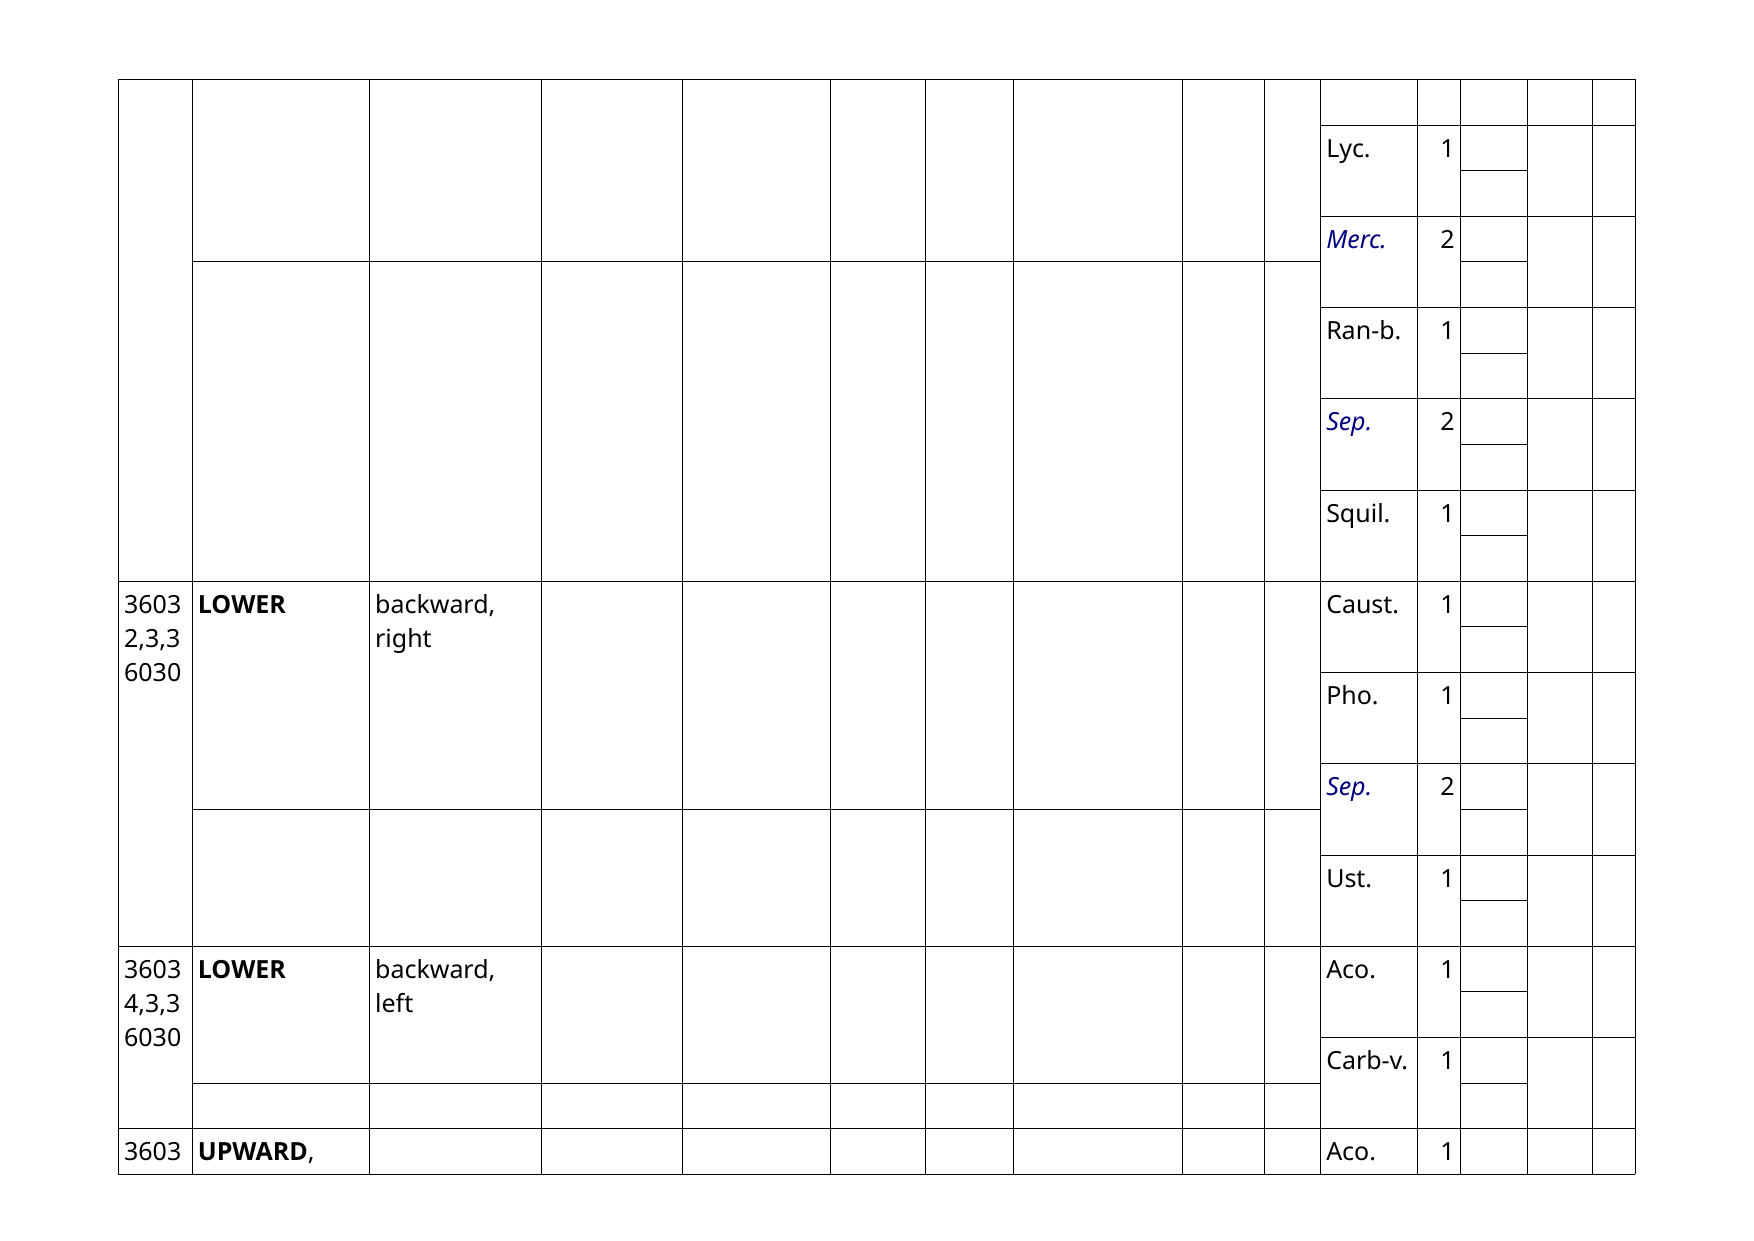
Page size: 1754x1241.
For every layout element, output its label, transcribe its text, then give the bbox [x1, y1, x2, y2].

table_cell [831, 1129, 925, 1174]
table_cell [193, 1084, 369, 1128]
table_cell [1461, 1084, 1527, 1128]
table_cell 1 [1418, 856, 1460, 946]
table_cell [1528, 947, 1592, 1037]
table_cell [1014, 262, 1182, 581]
table_cell [831, 810, 925, 946]
table_cell [1461, 217, 1527, 261]
table_cell [926, 582, 1013, 809]
table_cell [1593, 1129, 1635, 1174]
table_cell [1528, 126, 1592, 216]
table_cell [542, 1084, 682, 1128]
table_cell [831, 80, 925, 261]
table_cell [1183, 1084, 1264, 1128]
table_cell Aco. [1321, 947, 1417, 1037]
table_cell 2 [1418, 764, 1460, 854]
table_cell [1461, 491, 1527, 535]
table_cell [1265, 1129, 1320, 1174]
table_cell [542, 810, 682, 946]
table_cell 1 [1418, 1129, 1460, 1174]
table_cell [542, 582, 682, 809]
table_cell [370, 1129, 541, 1174]
table_cell [1593, 126, 1635, 216]
table_cell [1014, 80, 1182, 261]
table_cell [683, 1129, 830, 1174]
table_cell [1528, 217, 1592, 307]
table_cell [926, 80, 1013, 261]
table_cell 1 [1418, 491, 1460, 581]
table_cell Merc. [1321, 217, 1417, 307]
table_cell [193, 810, 369, 946]
table_cell lower [193, 947, 369, 1083]
table_cell 1 [1418, 673, 1460, 763]
table_cell [1183, 262, 1264, 581]
table_cell 1 [1418, 582, 1460, 672]
table_cell [831, 1084, 925, 1128]
table_cell [1461, 901, 1527, 946]
table_cell [1461, 354, 1527, 398]
table_cell [683, 80, 830, 261]
table_cell [193, 262, 369, 581]
table_cell [1593, 491, 1635, 581]
table_cell 36034,3,36030 [119, 947, 192, 1128]
table_cell [1265, 582, 1320, 809]
table_cell [1528, 1038, 1592, 1128]
table_cell [370, 1084, 541, 1128]
table_cell lower [193, 582, 369, 809]
table_cell [1265, 80, 1320, 261]
table_cell [683, 1084, 830, 1128]
table_cell [1461, 80, 1527, 124]
table_cell [1418, 80, 1460, 124]
table_cell 3603 [119, 1129, 192, 1174]
table_cell [1014, 1129, 1182, 1174]
table_cell [1461, 947, 1527, 991]
table_cell [926, 810, 1013, 946]
table_cell Ust. [1321, 856, 1417, 946]
table_cell [1183, 1129, 1264, 1174]
table_cell [542, 1129, 682, 1174]
table_cell 1 [1418, 1038, 1460, 1128]
table_cell 1 [1418, 126, 1460, 216]
table_cell [1265, 1084, 1320, 1128]
table_cell [926, 262, 1013, 581]
table_cell [1461, 719, 1527, 763]
table_cell [1461, 1129, 1527, 1174]
table_cell [831, 262, 925, 581]
table_cell [1528, 80, 1592, 124]
table_cell [1461, 308, 1527, 353]
table_cell [1461, 992, 1527, 1037]
table_cell [1461, 764, 1527, 809]
table_cell Lyc. [1321, 126, 1417, 216]
table_cell [1593, 582, 1635, 672]
table_cell backward, left [370, 947, 541, 1083]
table_cell [1014, 947, 1182, 1083]
table_cell backward, right [370, 582, 541, 809]
table_cell [1183, 80, 1264, 261]
table_cell [1528, 582, 1592, 672]
table_cell [926, 1084, 1013, 1128]
table_cell [1593, 673, 1635, 763]
table_cell [370, 80, 541, 261]
table_cell Aco. [1321, 1129, 1417, 1174]
table_cell [1528, 764, 1592, 854]
table_cell Carb-v. [1321, 1038, 1417, 1128]
table_cell [1593, 217, 1635, 307]
table_cell Ran-b. [1321, 308, 1417, 398]
table_cell [1461, 445, 1527, 489]
table_cell upward, [193, 1129, 369, 1174]
table_cell [1593, 1038, 1635, 1128]
table_cell 36032,3,36030 [119, 582, 192, 946]
table_cell [1593, 947, 1635, 1037]
table_cell [1265, 947, 1320, 1083]
table_cell [926, 1129, 1013, 1174]
table_cell [1183, 947, 1264, 1083]
table_cell [1528, 491, 1592, 581]
table_cell [542, 262, 682, 581]
table_cell [370, 262, 541, 581]
table_cell 1 [1418, 947, 1460, 1037]
table_cell Squil. [1321, 491, 1417, 581]
table_cell [1528, 308, 1592, 398]
table_cell [1014, 582, 1182, 809]
table_cell [1461, 262, 1527, 307]
table_cell [542, 80, 682, 261]
table_cell [683, 582, 830, 809]
table_cell [1265, 262, 1320, 581]
table_cell [1461, 856, 1527, 900]
table_cell [831, 582, 925, 809]
table_cell Sep. [1321, 399, 1417, 489]
table_cell [1461, 126, 1527, 170]
table_cell [1183, 810, 1264, 946]
table_cell [1593, 764, 1635, 854]
table_cell [1461, 673, 1527, 718]
table_cell 2 [1418, 399, 1460, 489]
table_cell Sep. [1321, 764, 1417, 854]
table_cell [1461, 1038, 1527, 1083]
table_cell [370, 810, 541, 946]
table_cell 1 [1418, 308, 1460, 398]
table_cell [1014, 810, 1182, 946]
table_cell Caust. [1321, 582, 1417, 672]
table_cell [1528, 399, 1592, 489]
table_cell [683, 262, 830, 581]
table_cell [119, 80, 192, 581]
table_cell [1593, 308, 1635, 398]
table_cell Pho. [1321, 673, 1417, 763]
table_cell [683, 810, 830, 946]
table_cell [1183, 582, 1264, 809]
table_cell [926, 947, 1013, 1083]
table_cell [1593, 80, 1635, 124]
table_cell [1461, 399, 1527, 444]
table_cell [542, 947, 682, 1083]
table_cell [1461, 810, 1527, 854]
table_cell [1593, 856, 1635, 946]
table_cell [1265, 810, 1320, 946]
table_cell [193, 80, 369, 261]
table_cell [1014, 1084, 1182, 1128]
table_cell [1528, 856, 1592, 946]
table_cell [1593, 399, 1635, 489]
table_cell [1461, 171, 1527, 216]
table_cell 2 [1418, 217, 1460, 307]
table_cell [1461, 582, 1527, 626]
table_cell [1528, 673, 1592, 763]
table_cell [1461, 536, 1527, 581]
table_cell [1528, 1129, 1592, 1174]
table_cell [683, 947, 830, 1083]
table_cell [831, 947, 925, 1083]
table_cell [1321, 80, 1417, 124]
table_cell [1461, 627, 1527, 672]
